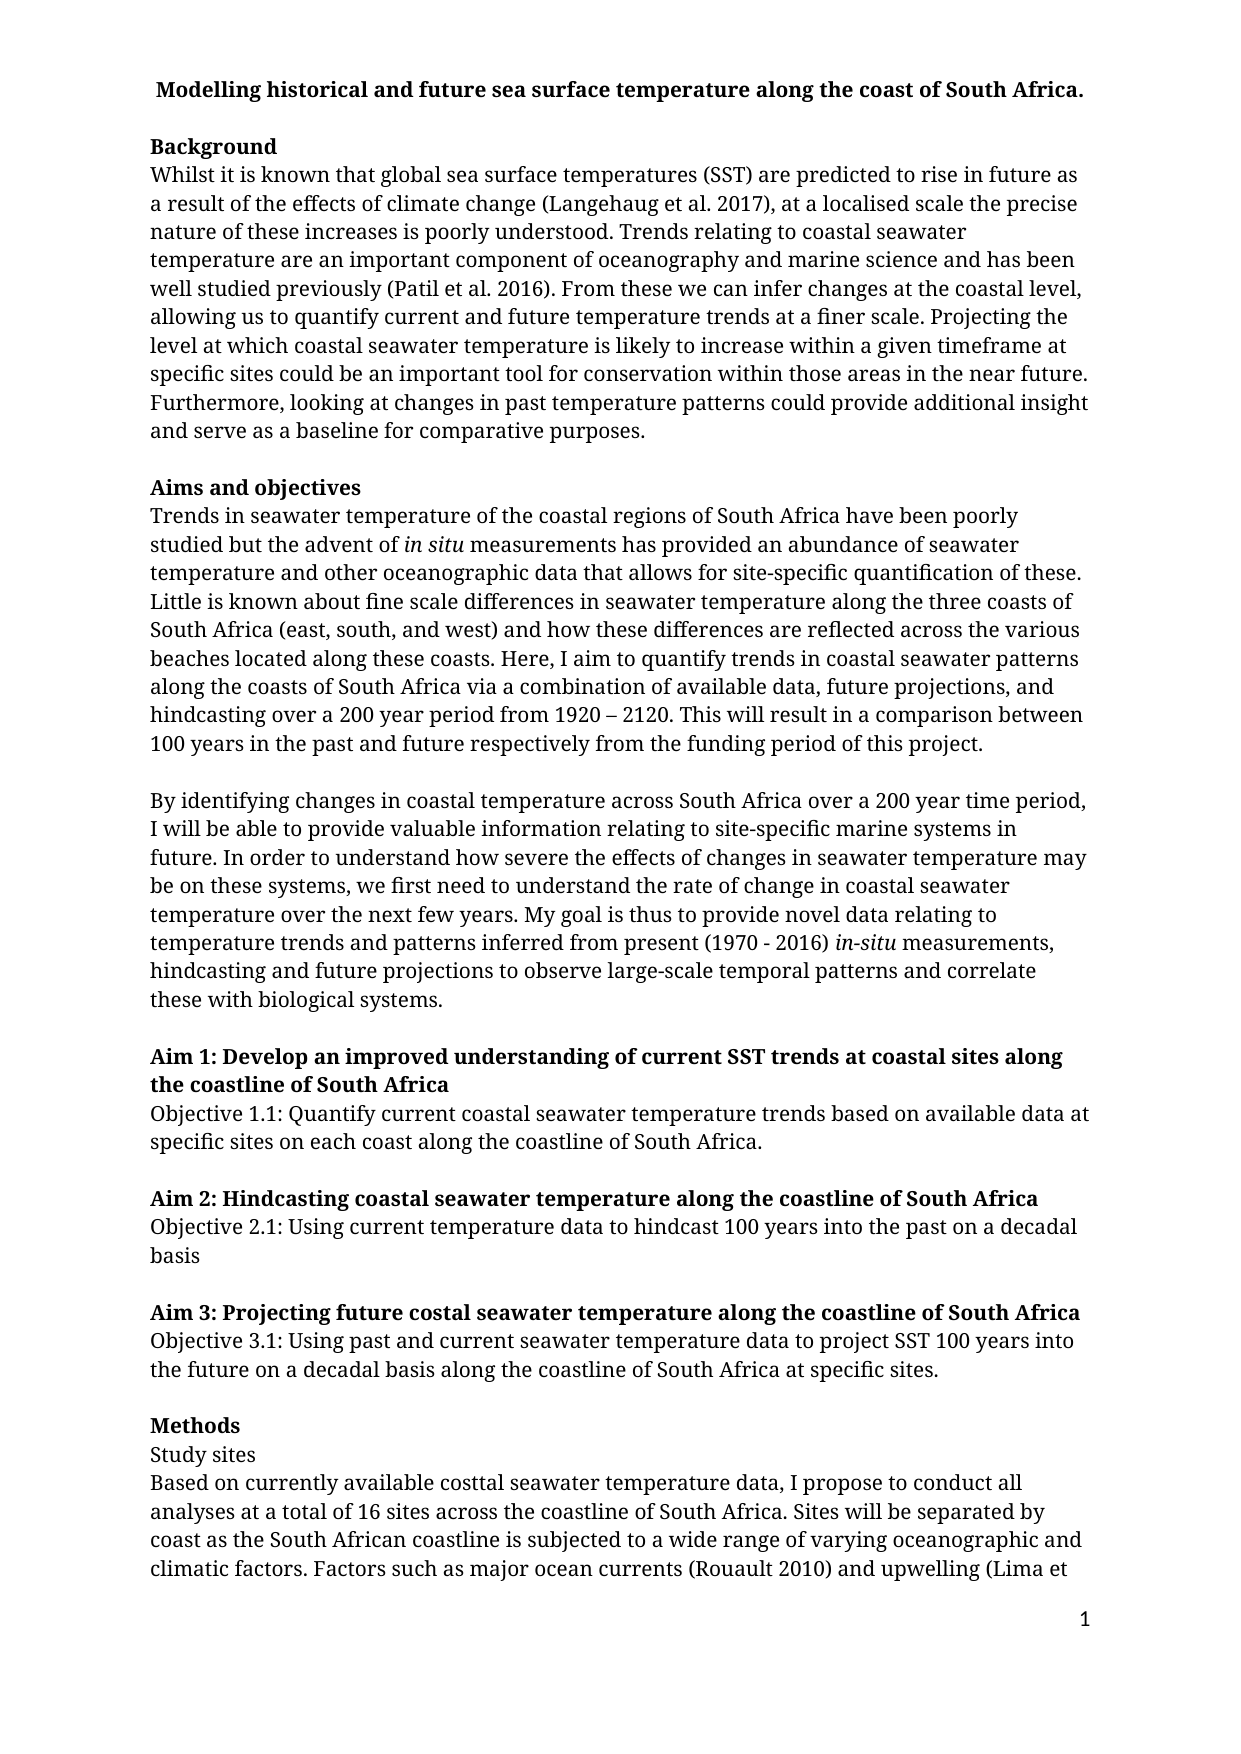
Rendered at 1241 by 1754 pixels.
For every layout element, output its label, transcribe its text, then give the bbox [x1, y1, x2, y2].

subtitle Objective 2.1: Using current temperature data to hindcast 100 years into the past on a decadal basis [150, 1212, 1090, 1269]
text Objective 1.1: Quantify current coastal seawater temperature trends based on available data at specific sites on each coast along the coastline of South Africa. [150, 1099, 1090, 1156]
text By identifying changes in coastal temperature across South Africa over a 200 year time period, I will be able to provide valuable information relating to site-specific marine systems in future. In order to understand how severe the effects of changes in seawater temperature may be on these systems, we first need to understand the rate of change in coastal seawater temperature over the next few years. My goal is thus to provide novel data relating to temperature trends and patterns inferred from present (1970 - 2016) in-situ measurements, hindcasting and future projections to observe large-scale temporal patterns and correlate these with biological systems. [150, 786, 1090, 1013]
subtitle Modelling historical and future sea surface temperature along the coast of South Africa. [150, 75, 1090, 103]
subtitle Study sites [150, 1440, 1090, 1468]
text Based on currently available costtal seawater temperature data, I propose to conduct all analyses at a total of 16 sites across the coastline of South Africa. Sites will be separated by coast as the South African coastline is subjected to a wide range of varying oceanographic and climatic factors. Factors such as major ocean currents (Rouault 2010) and upwelling (Lima et [150, 1468, 1090, 1582]
subtitle Methods [150, 1412, 1090, 1440]
text Whilst it is known that global sea surface temperatures (SST) are predicted to rise in future as a result of the effects of climate change (Langehaug et al. 2017), at a localised scale the precise nature of these increases is poorly understood. Trends relating to coastal seawater temperature are an important component of oceanography and marine science and has been well studied previously (Patil et al. 2016). From these we can infer changes at the coastal level, allowing us to quantify current and future temperature trends at a finer scale. Projecting the level at which coastal seawater temperature is likely to increase within a given timeframe at specific sites could be an important tool for conservation within those areas in the near future. Furthermore, looking at changes in past temperature patterns could provide additional insight and serve as a baseline for comparative purposes. [150, 160, 1090, 445]
subtitle Background [150, 132, 1090, 160]
text Objective 3.1: Using past and current seawater temperature data to project SST 100 years into the future on a decadal basis along the coastline of South Africa at specific sites. [150, 1326, 1090, 1383]
subtitle Aim 3: Projecting future costal seawater temperature along the coastline of South Africa [150, 1298, 1090, 1326]
text Trends in seawater temperature of the coastal regions of South Africa have been poorly studied but the advent of in situ measurements has provided an abundance of seawater temperature and other oceanographic data that allows for site-specific quantification of these. Little is known about fine scale differences in seawater temperature along the three coasts of South Africa (east, south, and west) and how these differences are reflected across the various beaches located along these coasts. Here, I aim to quantify trends in coastal seawater patterns along the coasts of South Africa via a combination of available data, future projections, and hindcasting over a 200 year period from 1920 – 2120. This will result in a comparison between 100 years in the past and future respectively from the funding period of this project. [150, 502, 1090, 757]
text Aim 1: Develop an improved understanding of current SST trends at coastal sites along the coastline of South Africa [150, 1042, 1090, 1099]
subtitle Aims and objectives [150, 473, 1090, 502]
subtitle Aim 2: Hindcasting coastal seawater temperature along the coastline of South Africa [150, 1184, 1090, 1212]
